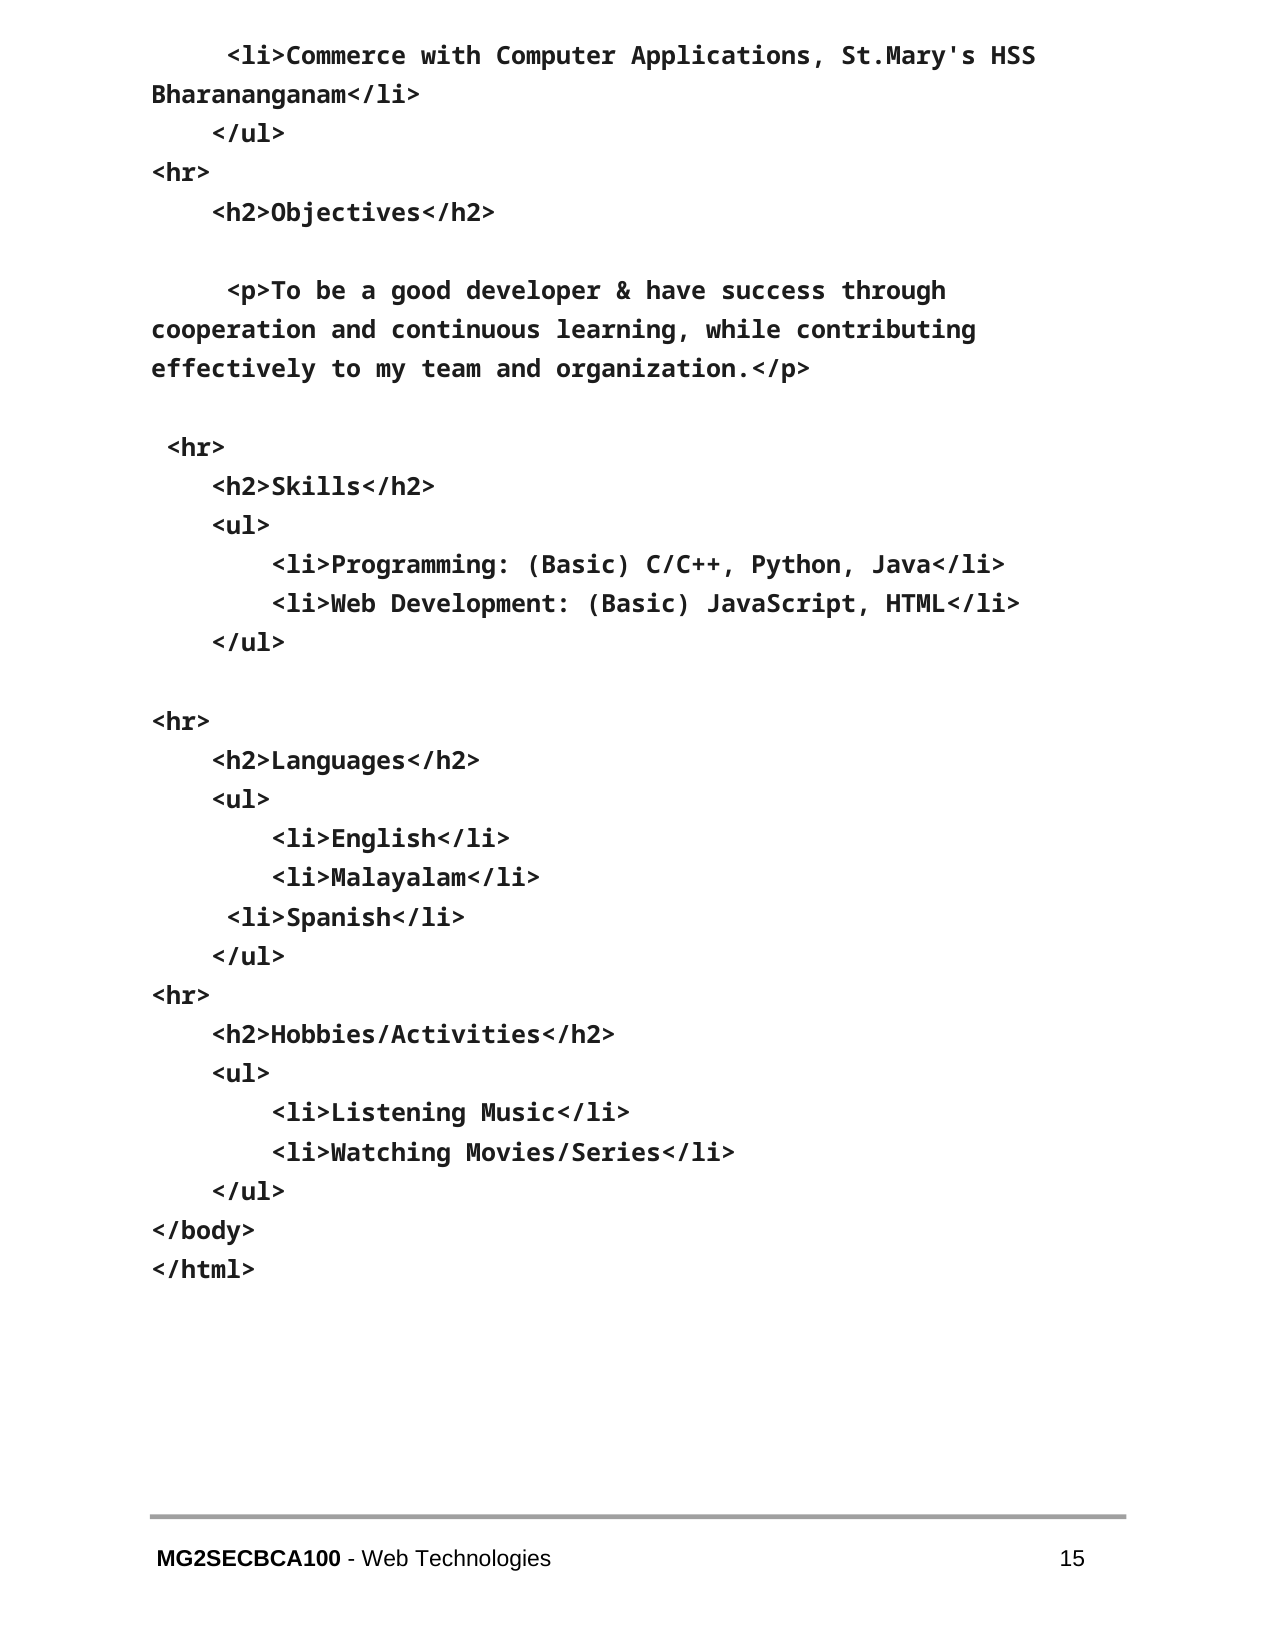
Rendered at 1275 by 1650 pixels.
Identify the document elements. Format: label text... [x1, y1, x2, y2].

table_header <li>Commerce with Computer Applications, St.Mary's HSS Bharananganam</li> </ul> <hr> <h2>Objectives</h2> <p>To be a good developer & have success through cooperation and continuous learning, while contributing effectively to my team and organization.</p> <hr> <h2>Skills</h2> <ul> <li>Programming: (Basic) C/C++, Python, Java</li> <li>Web Development: (Basic) JavaScript, HTML</li> </ul> <hr> <h2>Languages</h2> <ul> <li>English</li> <li>Malayalam</li> <li>Spanish</li> </ul> <hr> <h2>Hobbies/Activities</h2> <ul> <li>Listening Music</li> <li>Watching Movies/Series</li> </ul> </body> </html> [140, 38, 1110, 1290]
